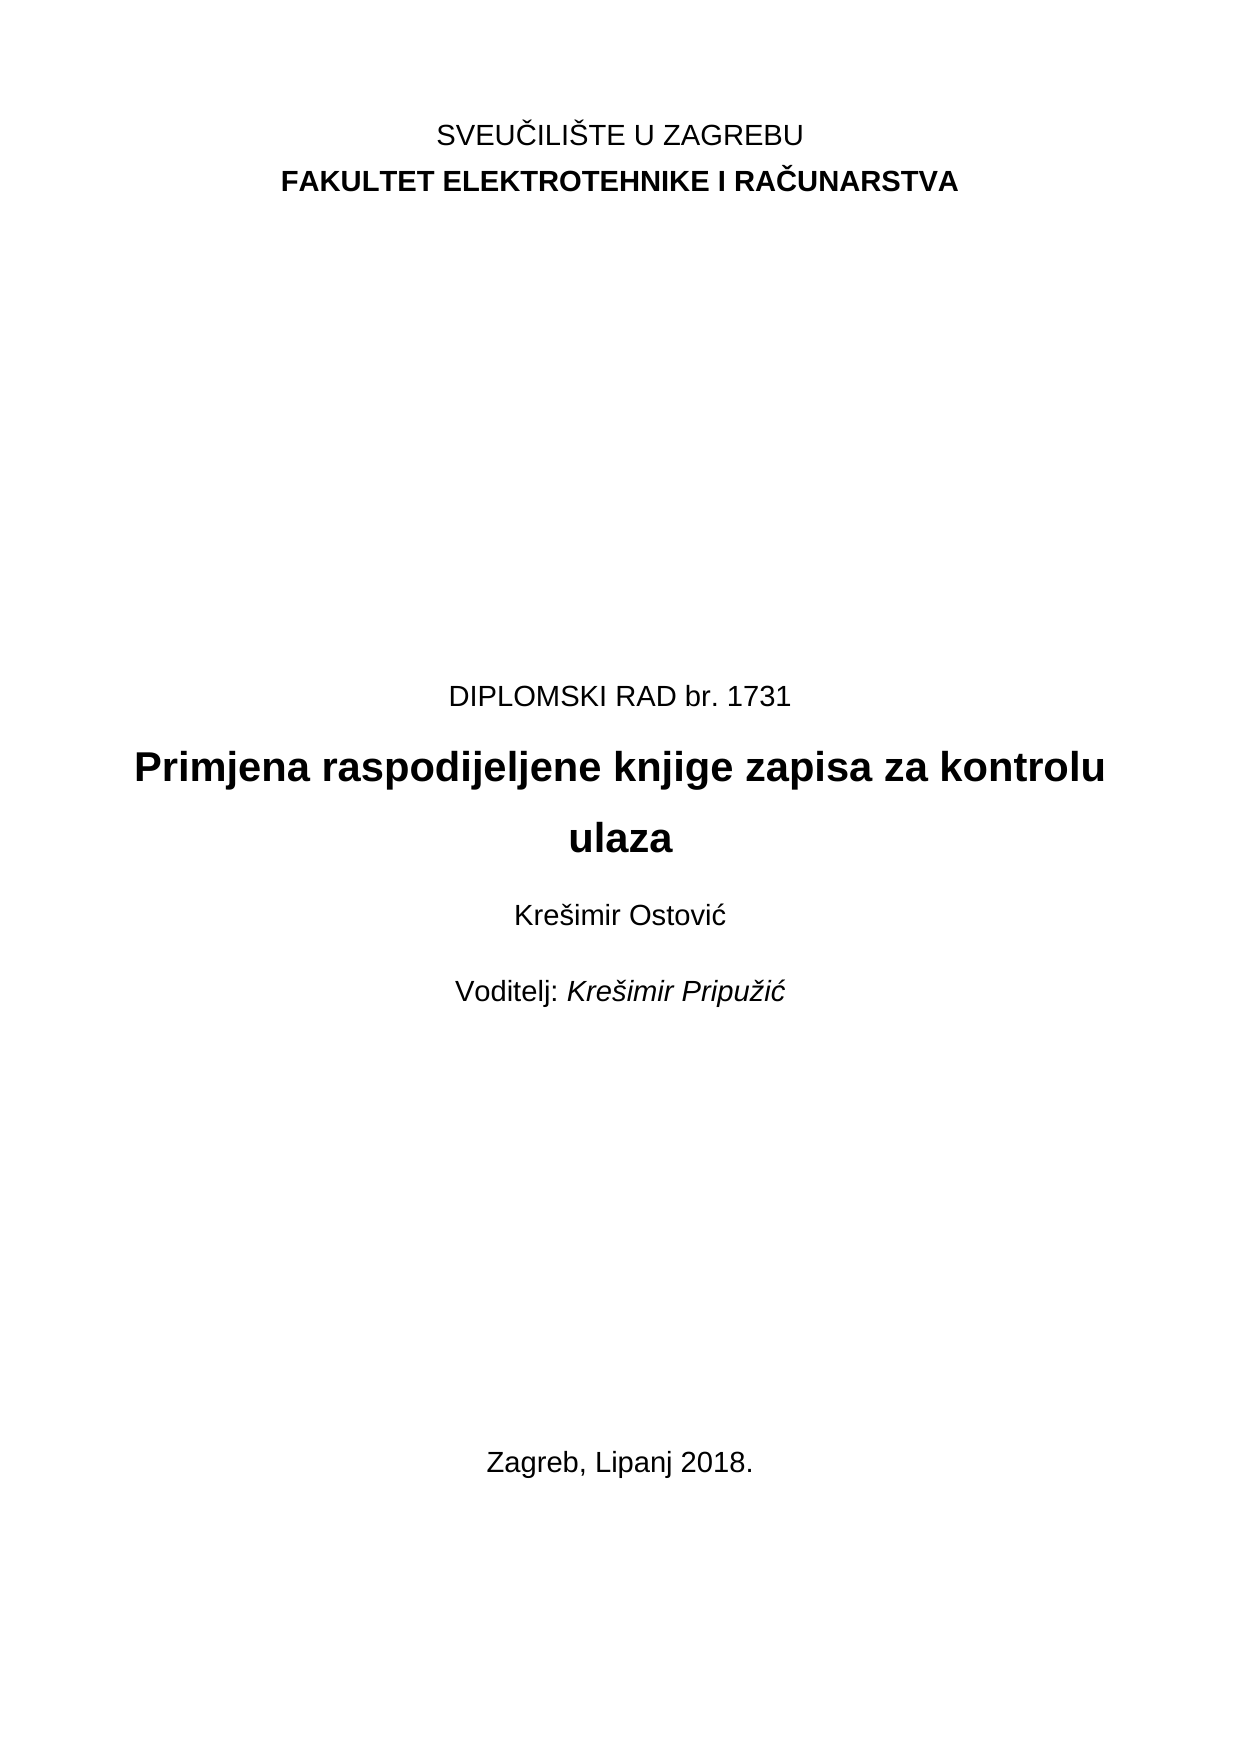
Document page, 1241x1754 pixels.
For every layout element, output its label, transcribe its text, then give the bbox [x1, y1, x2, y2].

text Voditelj: Krešimir Pripužić [118, 973, 1122, 1007]
text FAKULTET ELEKTROTEHNIKE I RAČUNARSTVA [118, 164, 1122, 198]
text Zagreb, Lipanj 2018. [118, 1445, 1122, 1479]
text Krešimir Ostović [118, 898, 1122, 932]
text Primjena raspodijeljene knjige zapisa za kontrolu ulaza [118, 742, 1122, 862]
text DIPLOMSKI RAD br. 1731 [118, 679, 1122, 713]
text SVEUČILIŠTE U ZAGREBU [118, 118, 1122, 152]
